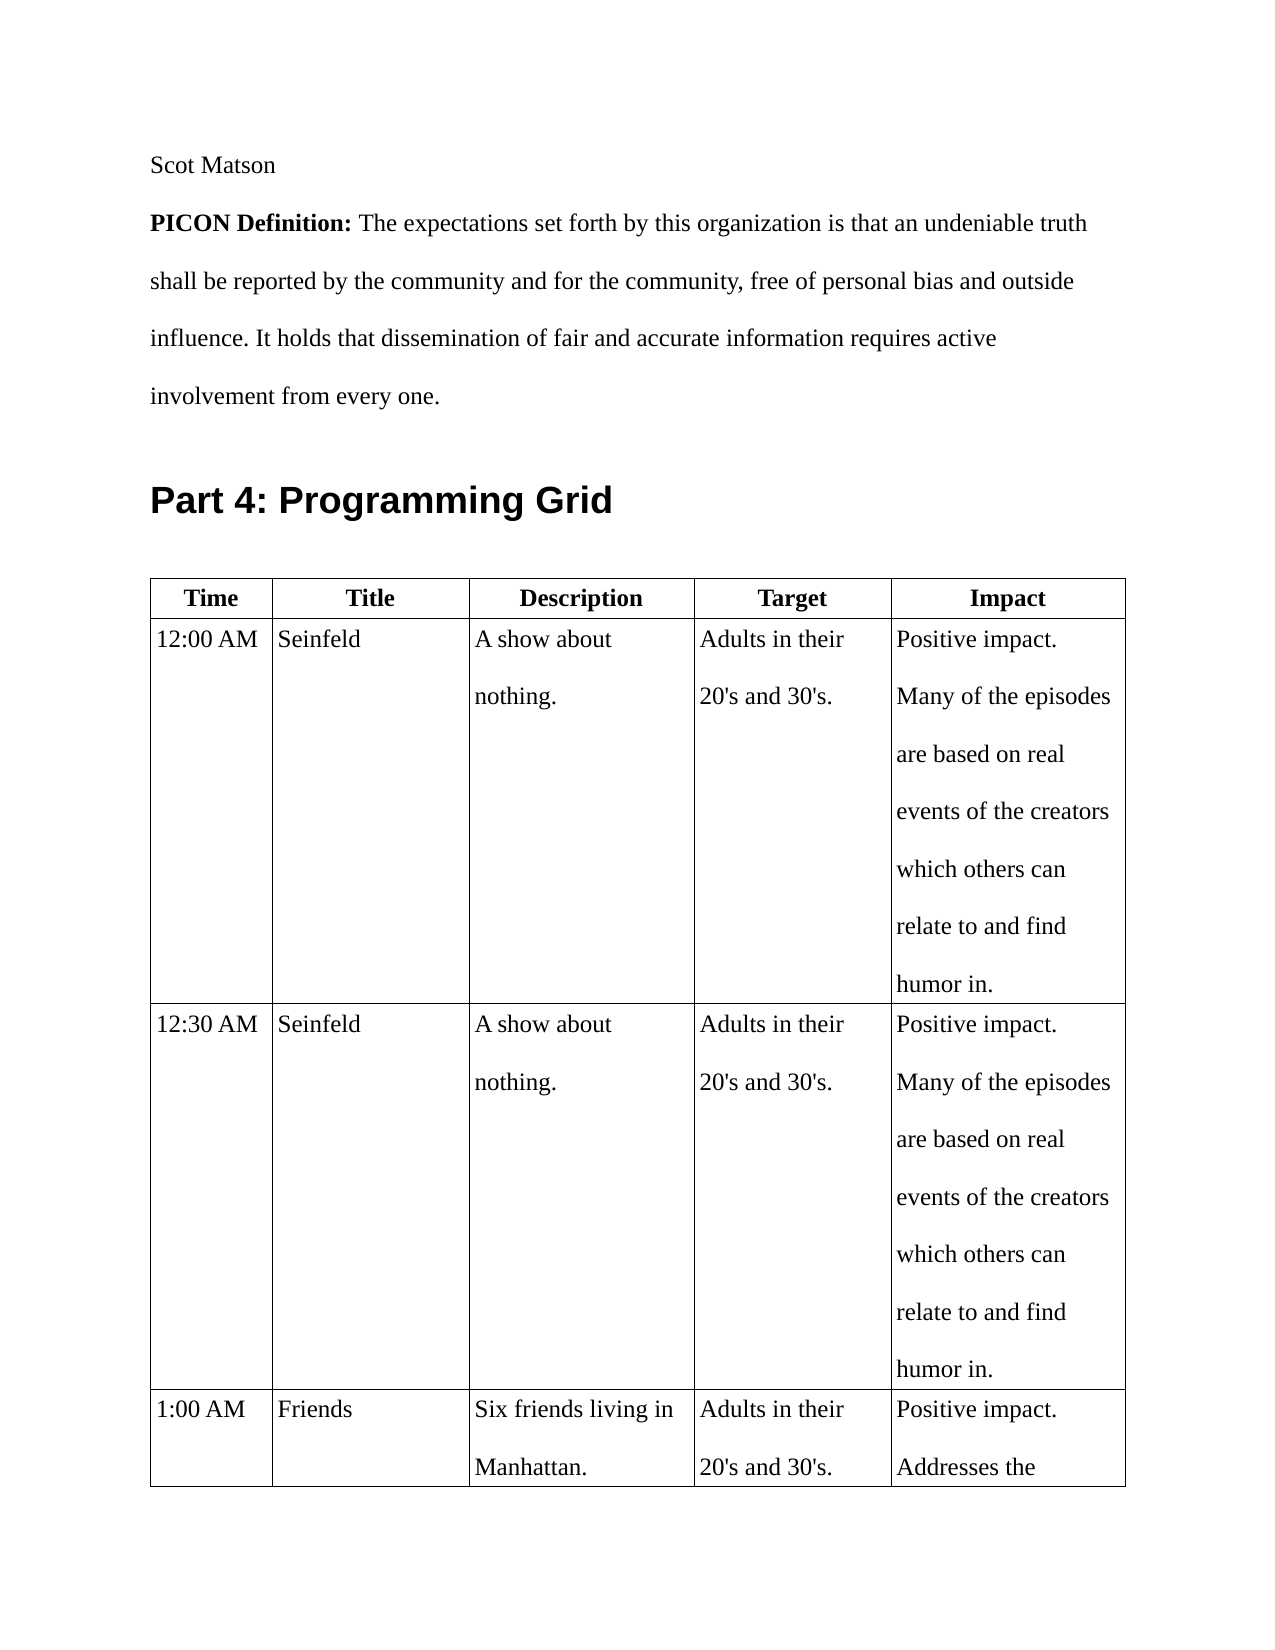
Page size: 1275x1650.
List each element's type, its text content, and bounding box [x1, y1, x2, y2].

table_cell Positive impact. Many of the episodes are based on real events of the creators which others can relate to and find humor in. [892, 1004, 1125, 1388]
table_header Description [470, 579, 694, 618]
table_cell Seinfeld [273, 619, 469, 1003]
table_cell Friends [273, 1390, 469, 1486]
table_cell Seinfeld [273, 1004, 469, 1388]
table_cell Adults in their 20's and 30's. [695, 1390, 891, 1486]
table_header Target [695, 579, 891, 618]
table_cell 1:00 AM [151, 1390, 272, 1486]
table_cell Adults in their 20's and 30's. [695, 619, 891, 1003]
table_cell Positive impact. Many of the episodes are based on real events of the creators which others can relate to and find humor in. [892, 619, 1125, 1003]
table_cell 12:30 AM [151, 1004, 272, 1388]
table_cell 12:00 AM [151, 619, 272, 1003]
table_header Time [151, 579, 272, 618]
table_cell Positive impact. Addresses the [892, 1390, 1125, 1486]
table_cell A show about nothing. [470, 1004, 694, 1388]
table_cell Six friends living in Manhattan. [470, 1390, 694, 1486]
table_header Impact [892, 579, 1125, 618]
subtitle Part 4: Programming Grid [150, 478, 1125, 521]
table_cell A show about nothing. [470, 619, 694, 1003]
table_header Title [273, 579, 469, 618]
table_cell Adults in their 20's and 30's. [695, 1004, 891, 1388]
text PICON Definition: The expectations set forth by this organization is that an undeniable truth shall be reported by the community and for the community, free of personal bias and outside influence. It holds that dissemination of fair and accurate information requires active involvement from every one. [150, 208, 1125, 409]
